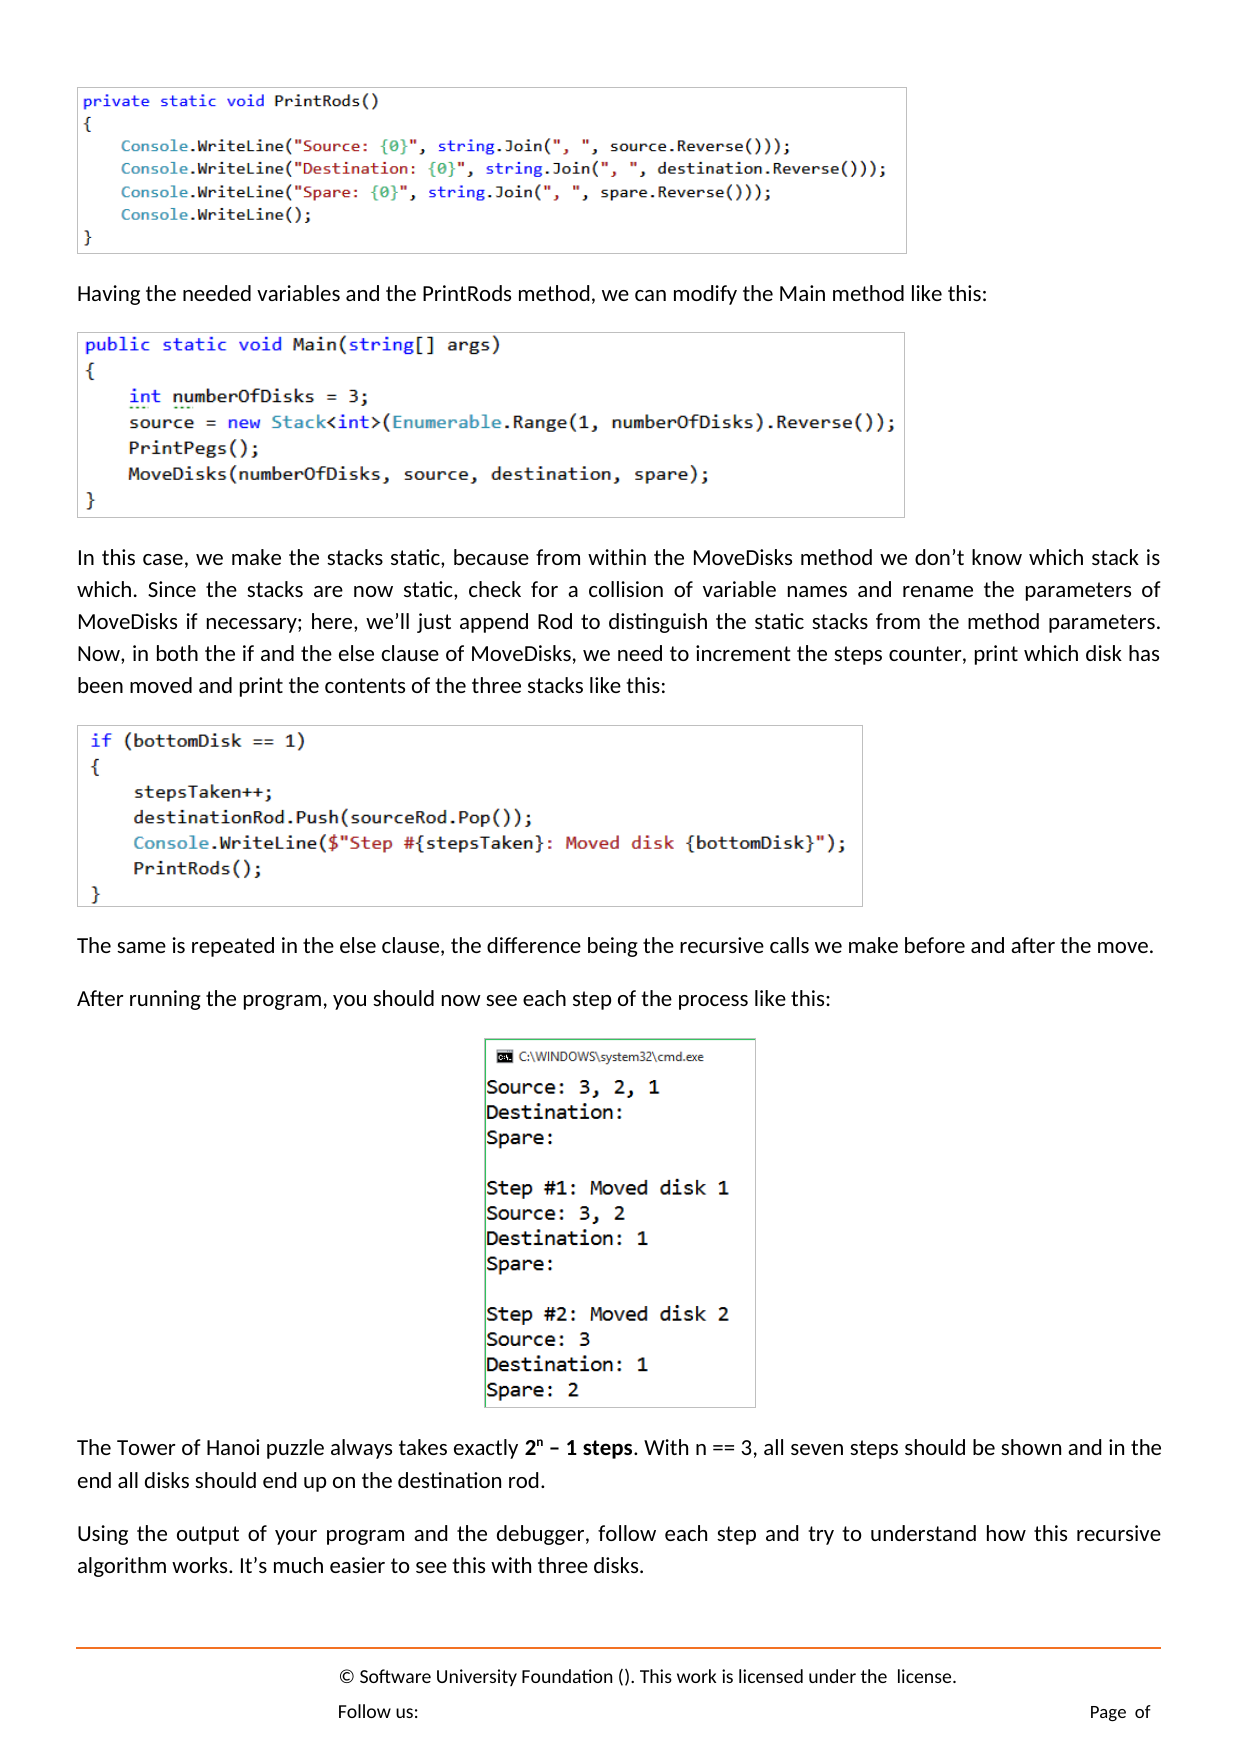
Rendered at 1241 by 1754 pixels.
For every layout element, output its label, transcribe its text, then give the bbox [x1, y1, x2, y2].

text After running the program, you should now see each step of the process like this: [77, 984, 1163, 1013]
text The same is repeated in the else clause, the difference being the recursive calls we make before and after the move. [77, 932, 1163, 959]
text Using the output of your program and the debugger, follow each step and try to understand how this recursive algorithm works. It’s much easier to see this with three disks. [77, 1519, 1163, 1579]
picture [78, 88, 906, 253]
picture [78, 333, 904, 517]
text In this case, we make the stacks static, because from within the MoveDisks method we don’t know which stack is which. Since the stacks are now static, check for a collision of variable names and rename the parameters of MoveDisks if necessary; here, we’ll just append Rod to distinguish the static stacks from the method parameters. Now, in both the if and the else clause of MoveDisks, we need to increment the steps counter, print which disk has been moved and print the contents of the three stacks like this: [77, 543, 1163, 699]
text The Tower of Hanoi puzzle always takes exactly 2n – 1 steps. With n == 3, all seven steps should be shown and in the end all disks should end up on the destination rod. [77, 1433, 1163, 1494]
picture [485, 1039, 755, 1407]
text Having the needed variables and the PrintRods method, we can modify the Main method like this: [77, 279, 1163, 307]
picture [78, 726, 862, 906]
